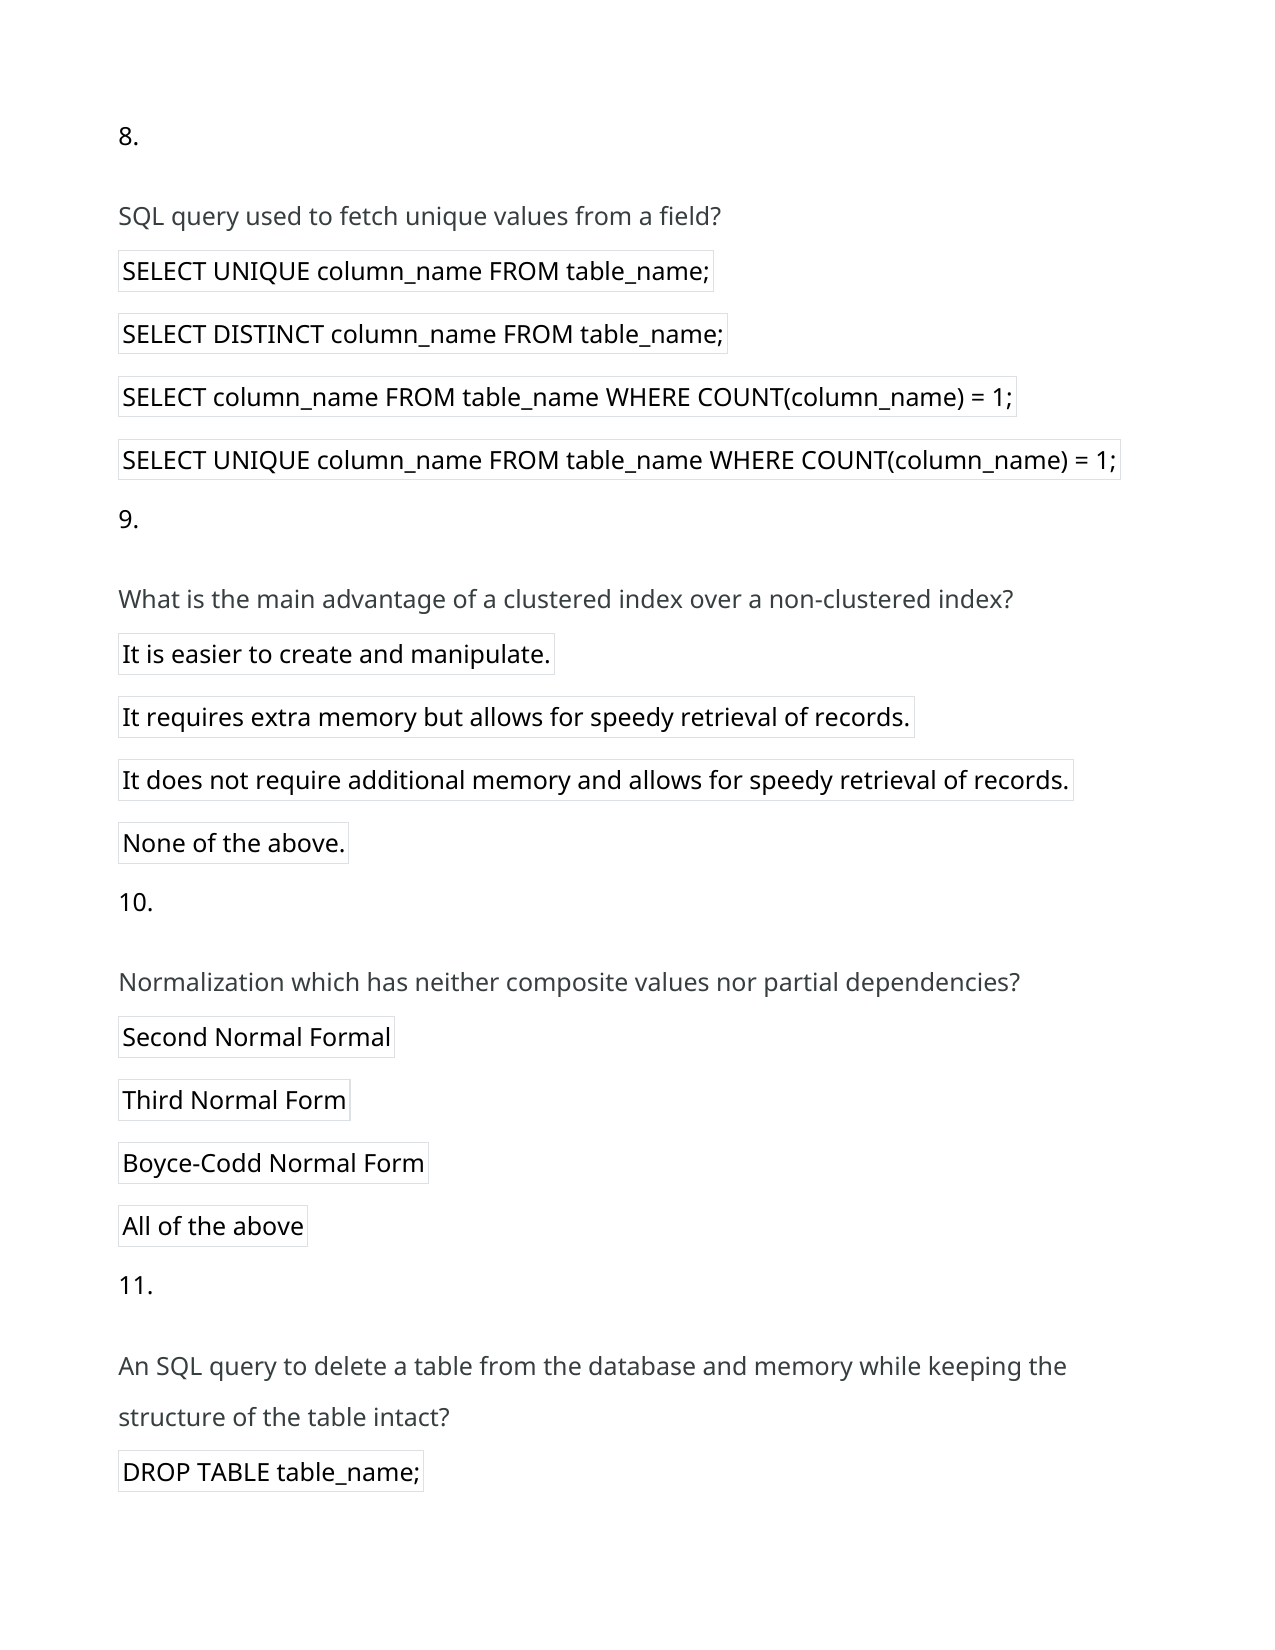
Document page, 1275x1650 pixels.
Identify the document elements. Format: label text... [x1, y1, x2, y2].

text [429, 1142, 1157, 1184]
text [1074, 759, 1157, 801]
text It requires extra memory but allows for speedy retrieval of records. [119, 697, 914, 737]
text [424, 1450, 1157, 1492]
text [555, 633, 1157, 675]
text SELECT column_name FROM table_name WHERE COUNT(column_name) = 1; [119, 377, 1016, 416]
text Third Normal Form [119, 1080, 349, 1120]
text SELECT UNIQUE column_name FROM table_name WHERE COUNT(column_name) = 1; [119, 440, 1120, 479]
text What is the main advantage of a clustered index over a non-clustered index? [118, 582, 1157, 616]
text [728, 313, 1157, 354]
text 9. [118, 501, 1157, 535]
text [1121, 438, 1157, 480]
text [714, 250, 1157, 292]
text [349, 822, 1157, 864]
text An SQL query to delete a table from the database and memory while keeping the structure of the table intact? [118, 1348, 1157, 1433]
text DROP TABLE table_name; [119, 1451, 423, 1491]
text Boyce-Codd Normal Form [119, 1143, 428, 1183]
text [1017, 376, 1157, 417]
text SELECT DISTINCT column_name FROM table_name; [119, 314, 727, 353]
text 10. [118, 884, 1157, 919]
text All of the above [119, 1206, 307, 1246]
text SELECT UNIQUE column_name FROM table_name; [119, 251, 713, 291]
text None of the above. [119, 823, 348, 863]
text It is easier to create and manipulate. [119, 634, 554, 674]
text [915, 696, 1157, 738]
text It does not require additional memory and allows for speedy retrieval of records. [119, 760, 1073, 800]
text 11. [118, 1268, 1157, 1302]
text Normalization which has neither composite values nor partial dependencies? [118, 965, 1157, 999]
text SQL query used to fetch unique values from a field? [118, 199, 1157, 233]
text [395, 1016, 1157, 1058]
text [351, 1079, 1157, 1121]
text Second Normal Formal [119, 1017, 394, 1057]
text [308, 1205, 1157, 1247]
text 8. [118, 118, 1157, 152]
